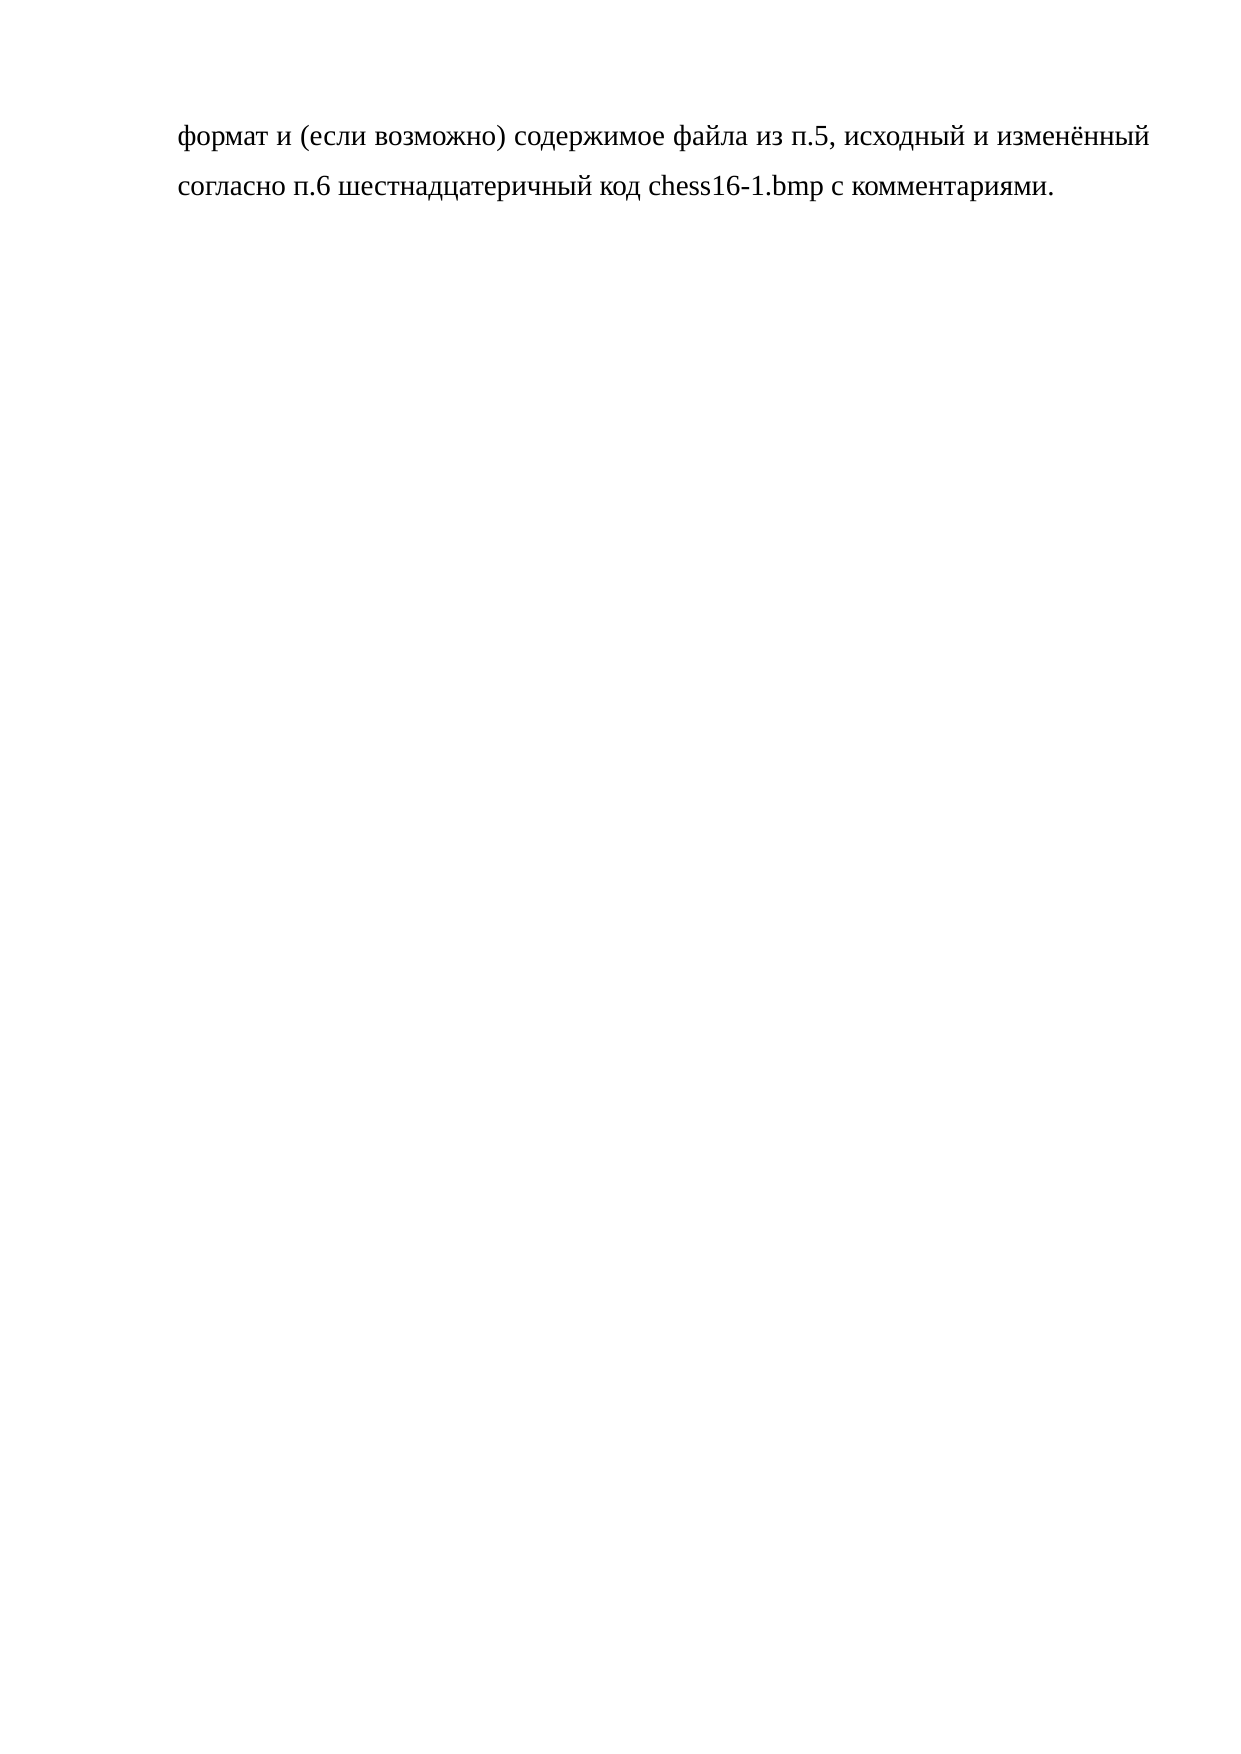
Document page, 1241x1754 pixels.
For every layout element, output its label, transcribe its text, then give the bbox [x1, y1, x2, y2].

text формат и (если возможно) содержимое файла из п.5, исходный и изменённый согласно п.6 шестнадцатеричный код chess16-1.bmp с комментариями. [177, 118, 1152, 202]
